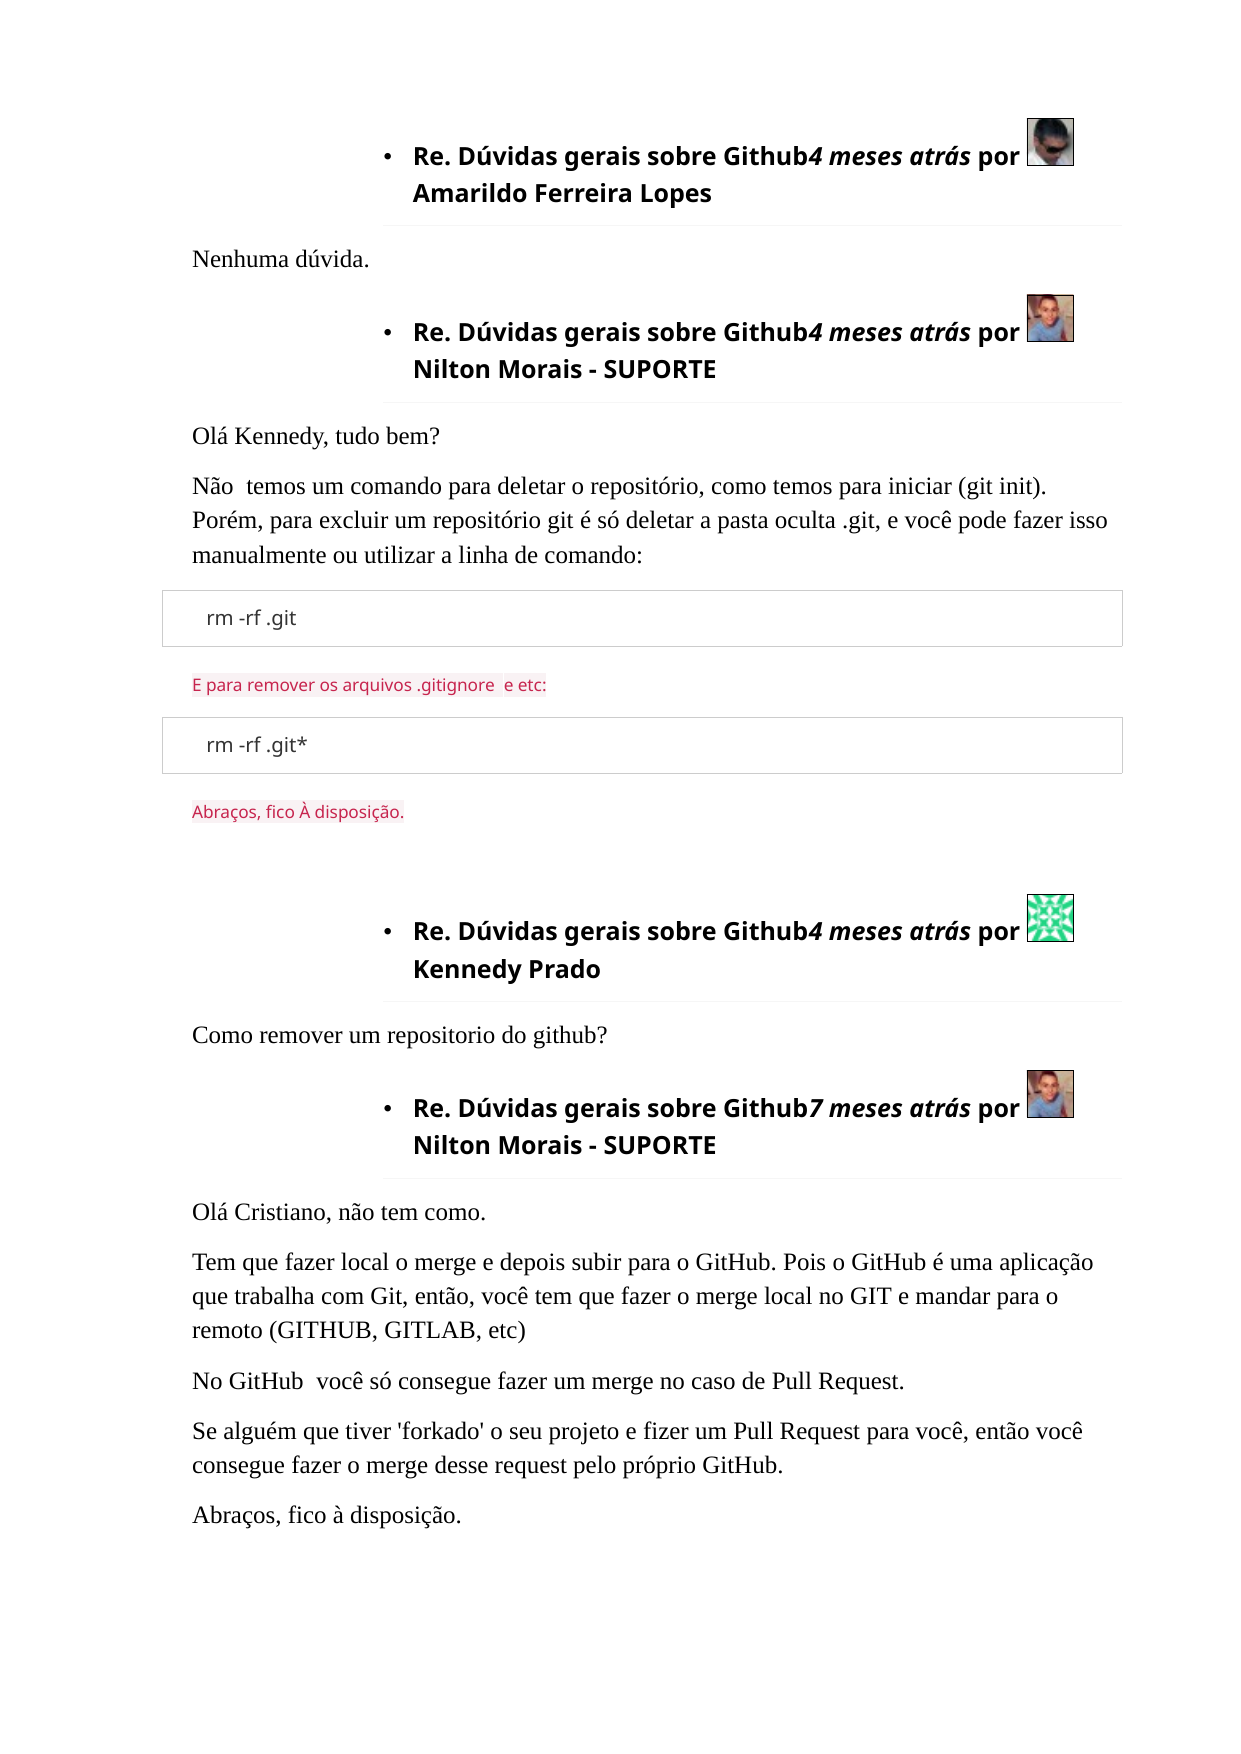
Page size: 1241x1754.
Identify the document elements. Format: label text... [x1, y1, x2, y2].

list Se alguém que tiver 'forkado' o seu projeto e fizer um Pull Request para você, então você consegue fazer o merge desse request pelo próprio GitHub. [162, 1416, 1122, 1479]
list Não temos um comando para deletar o repositório, como temos para iniciar (git init). Porém, para excluir um repositório git é só deletar a pasta oculta .git, e você pode fazer isso manualmente ou utilizar a linha de comando: [162, 471, 1122, 568]
list Como remover um repositorio do github? [162, 1020, 1122, 1049]
list Nenhuma dúvida. [162, 244, 1122, 273]
list No GitHub você só consegue fazer um merge no caso de Pull Request. [162, 1366, 1122, 1394]
list Tem que fazer local o merge e depois subir para o GitHub. Pois o GitHub é uma aplicação que trabalha com Git, então, você tem que fazer o merge local no GIT e mandar para o remoto (GITHUB, GITLAB, etc) [162, 1247, 1122, 1344]
subtitle Re. Dúvidas gerais sobre Github4 meses atrás por Amarildo Ferreira Lopes [383, 118, 1122, 225]
subtitle Re. Dúvidas gerais sobre Github7 meses atrás por Nilton Morais - SUPORTE [383, 1070, 1122, 1178]
picture [1028, 296, 1073, 341]
list rm -rf .git* [163, 718, 1122, 773]
list Olá Cristiano, não tem como. [162, 1197, 1122, 1225]
list Abraços, fico à disposição. [162, 1500, 1122, 1529]
picture [1028, 895, 1073, 941]
list rm -rf .git [163, 591, 1122, 646]
list Olá Kennedy, tudo bem? [162, 421, 1122, 449]
list E para remover os arquivos .gitignore e etc: [162, 673, 1122, 697]
subtitle Re. Dúvidas gerais sobre Github4 meses atrás por Kennedy Prado [383, 894, 1122, 1001]
picture [1028, 1071, 1073, 1117]
subtitle Re. Dúvidas gerais sobre Github4 meses atrás por Nilton Morais - SUPORTE [383, 294, 1122, 402]
picture [1028, 119, 1073, 165]
list Abraços, fico À disposição. [162, 800, 1122, 823]
